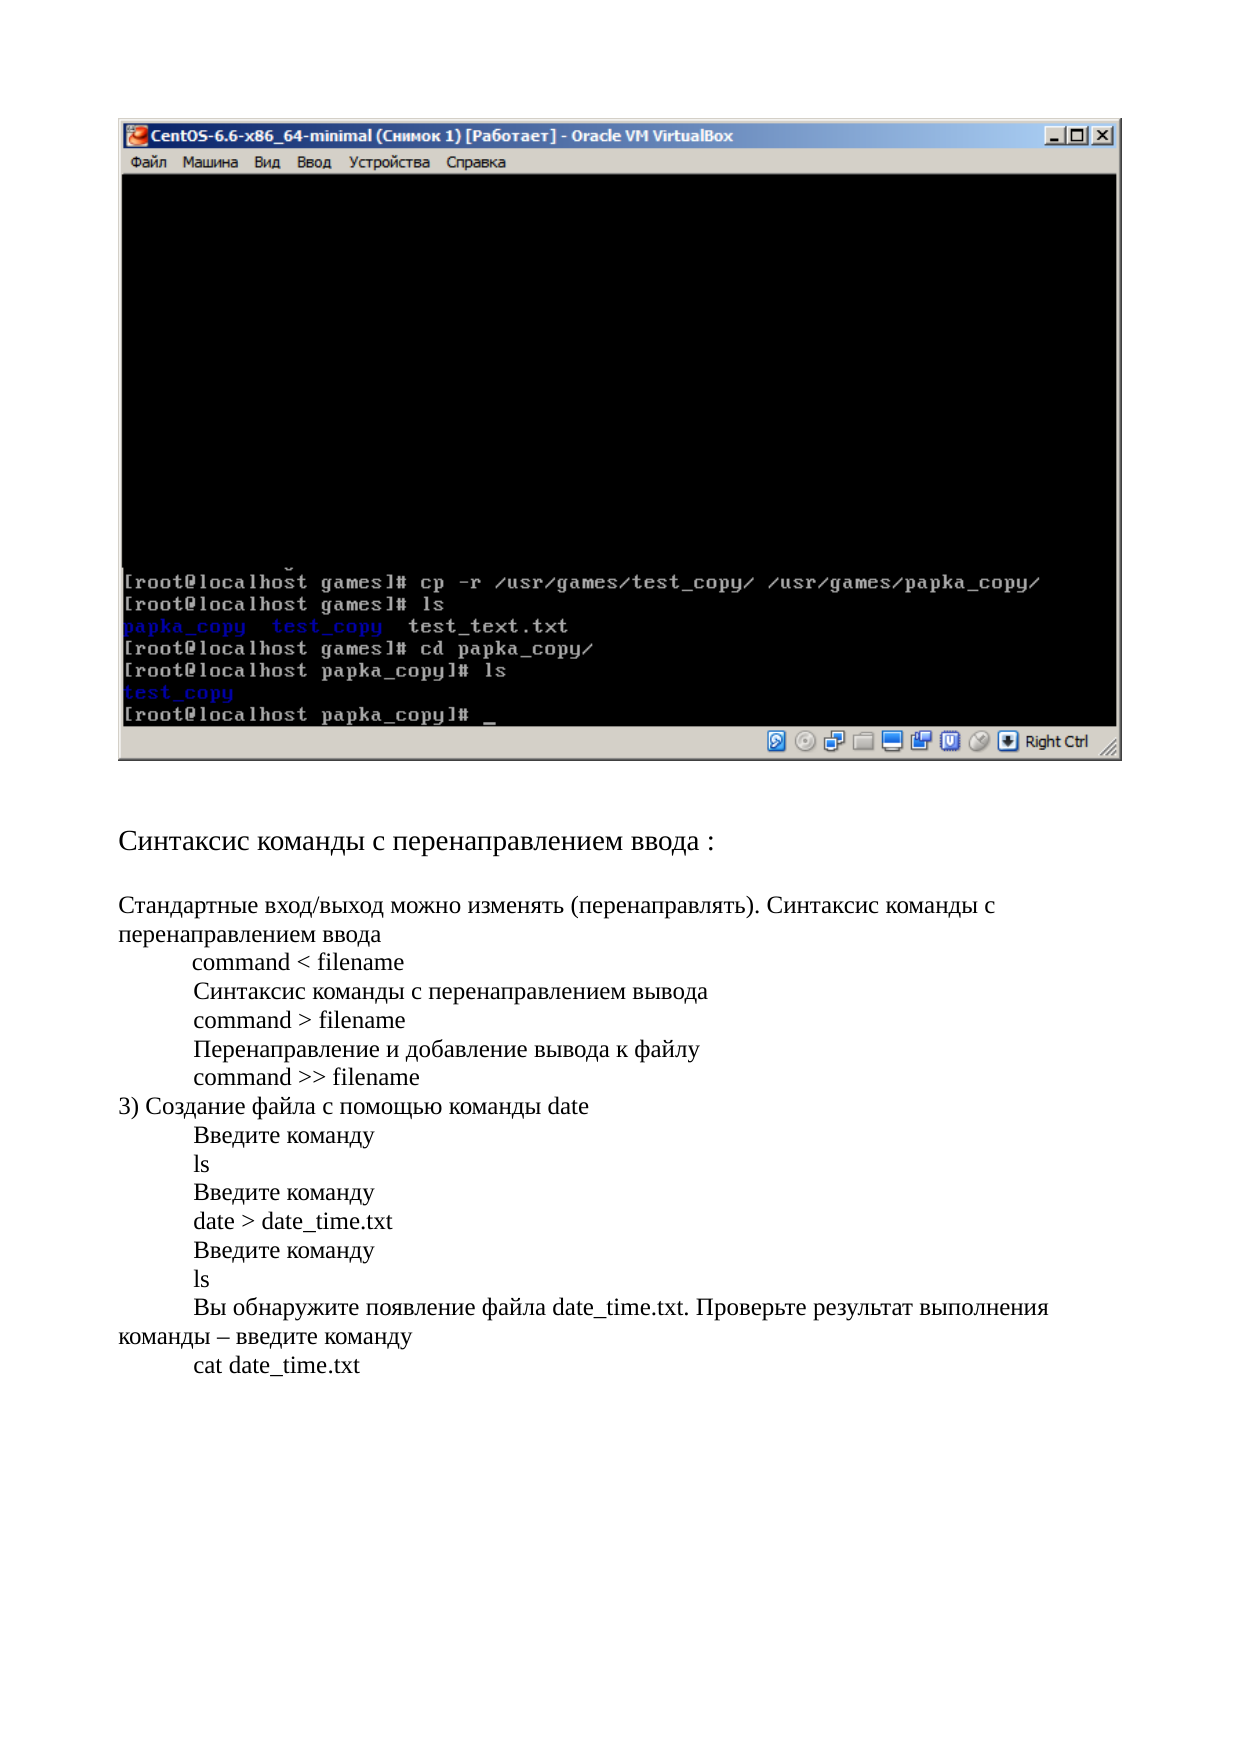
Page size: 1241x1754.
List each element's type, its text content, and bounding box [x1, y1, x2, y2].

text Перенаправление и добавление вывода к файлу [118, 1034, 1122, 1062]
text Введите команду [118, 1235, 1122, 1264]
text Синтаксис команды с перенаправлением вывода [118, 976, 1122, 1005]
text ls [118, 1149, 1122, 1177]
text date > date_time.txt [118, 1206, 1122, 1235]
text command >> filename [118, 1062, 1122, 1091]
text Вы обнаружите появление файла date_time.txt. Проверьте результат выполнения команды – введите команду [118, 1292, 1122, 1350]
text Введите команду [118, 1177, 1122, 1206]
text Синтаксис команды с перенаправлением ввода : [118, 823, 1122, 856]
text Стандартные вход/выход можно изменять (перенаправлять). Синтаксис команды с перенаправлением ввода [118, 890, 1122, 947]
picture [118, 118, 1122, 761]
text command < filename [118, 947, 1122, 976]
text 3) Создание файла с помощью команды date [118, 1091, 1122, 1120]
text Введите команду [118, 1120, 1122, 1149]
text cat date_time.txt [118, 1350, 1122, 1379]
text command > filename [118, 1005, 1122, 1034]
text ls [118, 1264, 1122, 1292]
